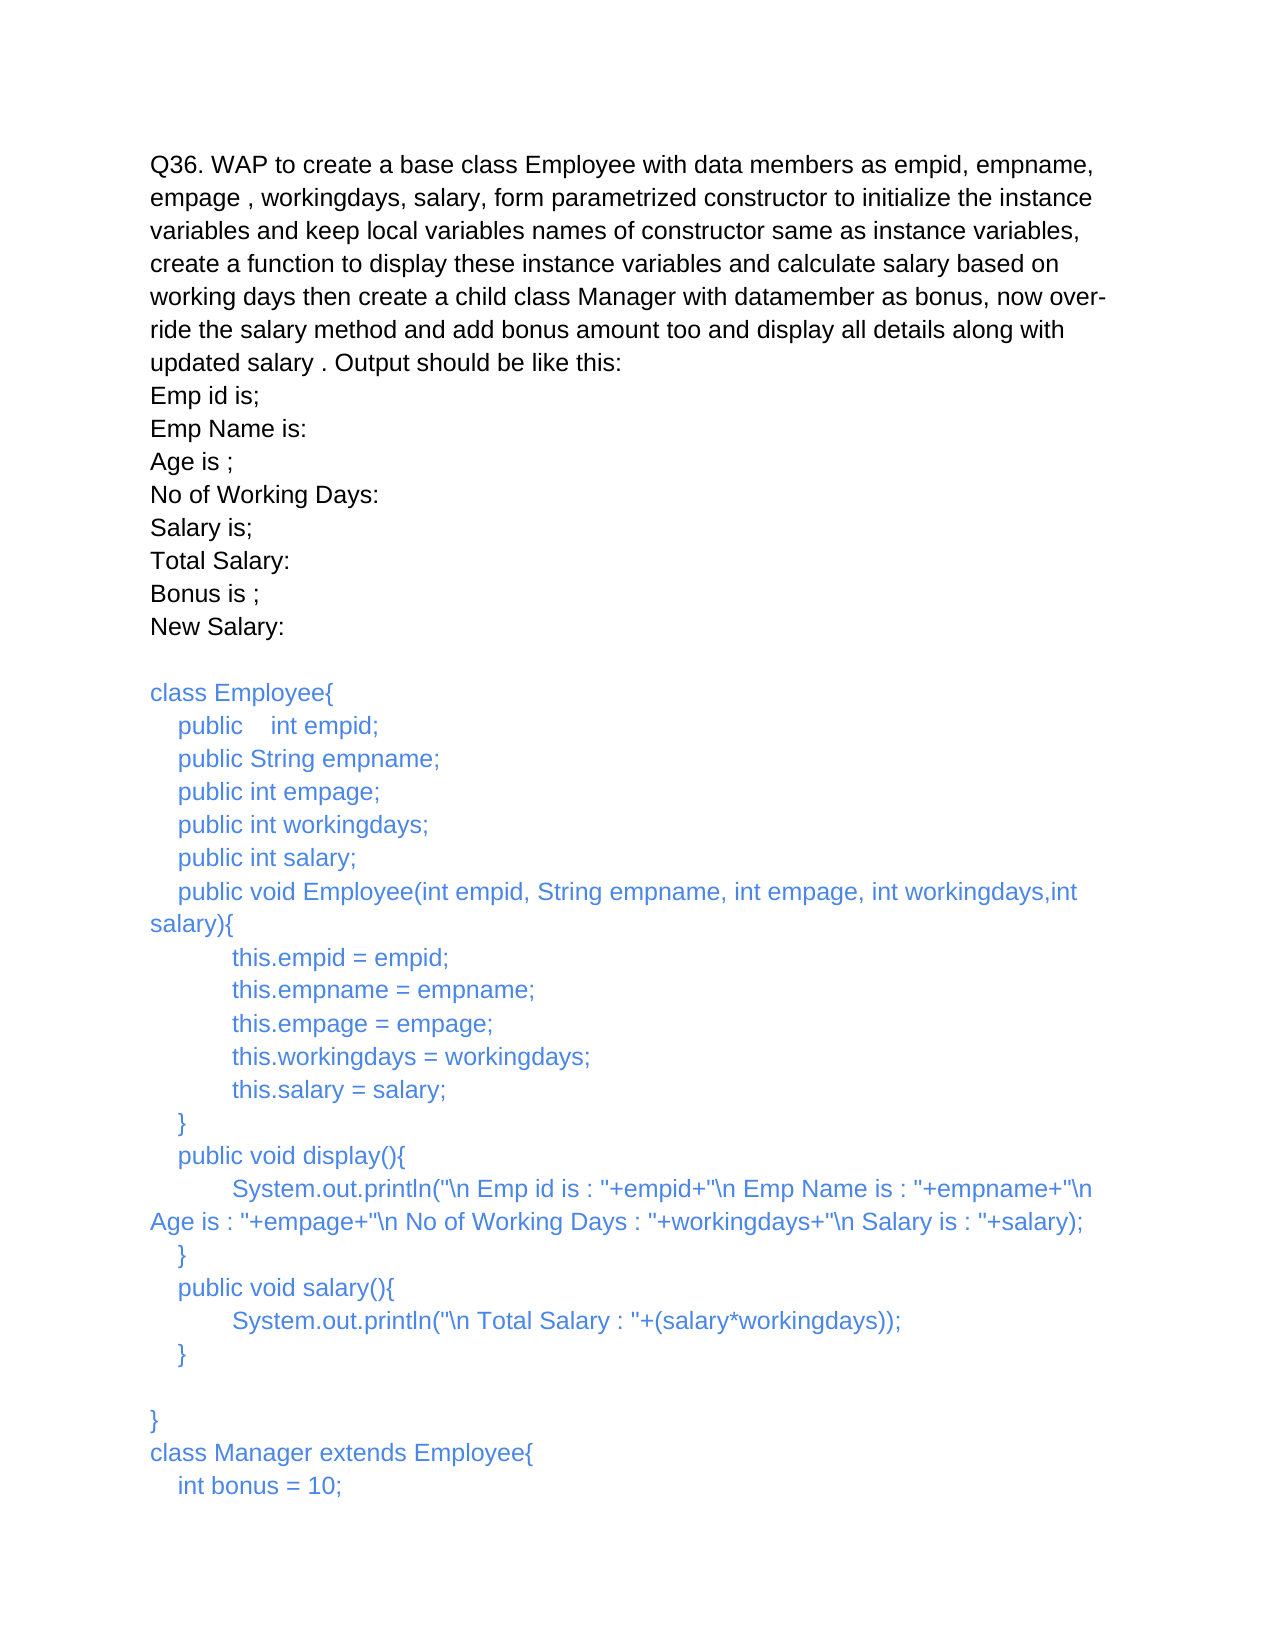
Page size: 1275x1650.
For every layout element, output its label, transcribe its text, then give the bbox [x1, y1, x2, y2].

text public String empname; [150, 744, 1125, 773]
text No of Working Days: [150, 480, 1125, 509]
text this.empage = empage; [150, 1008, 1125, 1037]
text public int empid; [150, 711, 1125, 740]
text public void salary(){ [150, 1273, 1125, 1301]
text Total Salary: [150, 546, 1125, 575]
text } [150, 1240, 1125, 1268]
text Emp Name is: [150, 414, 1125, 443]
text Bonus is ; [150, 579, 1125, 608]
text System.out.println("\n Emp id is : "+empid+"\n Emp Name is : "+empname+"\n Age is : "+empage+"\n No of Working Days : "+workingdays+"\n Salary is : "+salary); [150, 1174, 1125, 1235]
text System.out.println("\n Total Salary : "+(salary*workingdays)); [150, 1306, 1125, 1334]
text public int salary; [150, 843, 1125, 872]
text this.empid = empid; [150, 942, 1125, 971]
text public int workingdays; [150, 810, 1125, 839]
text Q36. WAP to create a base class Employee with data members as empid, empname, empage , workingdays, salary, form parametrized constructor to initialize the instance variables and keep local variables names of constructor same as instance variables, create a function to display these instance variables and calculate salary based on working days then create a child class Manager with datamember as bonus, now over-ride the salary method and add bonus amount too and display all details along with updated salary . Output should be like this: [150, 150, 1125, 377]
text New Salary: [150, 612, 1125, 641]
text } [150, 1108, 1125, 1136]
text this.empname = empname; [150, 976, 1125, 1004]
text } [150, 1405, 1125, 1433]
text this.salary = salary; [150, 1074, 1125, 1103]
text Salary is; [150, 513, 1125, 542]
text Emp id is; [150, 381, 1125, 410]
text } [150, 1339, 1125, 1367]
text this.workingdays = workingdays; [150, 1042, 1125, 1070]
text int bonus = 10; [150, 1471, 1125, 1499]
text class Employee{ [150, 678, 1125, 707]
text public void Employee(int empid, String empname, int empage, int workingdays,int salary){ [150, 876, 1125, 938]
text class Manager extends Employee{ [150, 1438, 1125, 1467]
text public int empage; [150, 777, 1125, 806]
text Age is ; [150, 447, 1125, 476]
text public void display(){ [150, 1141, 1125, 1169]
